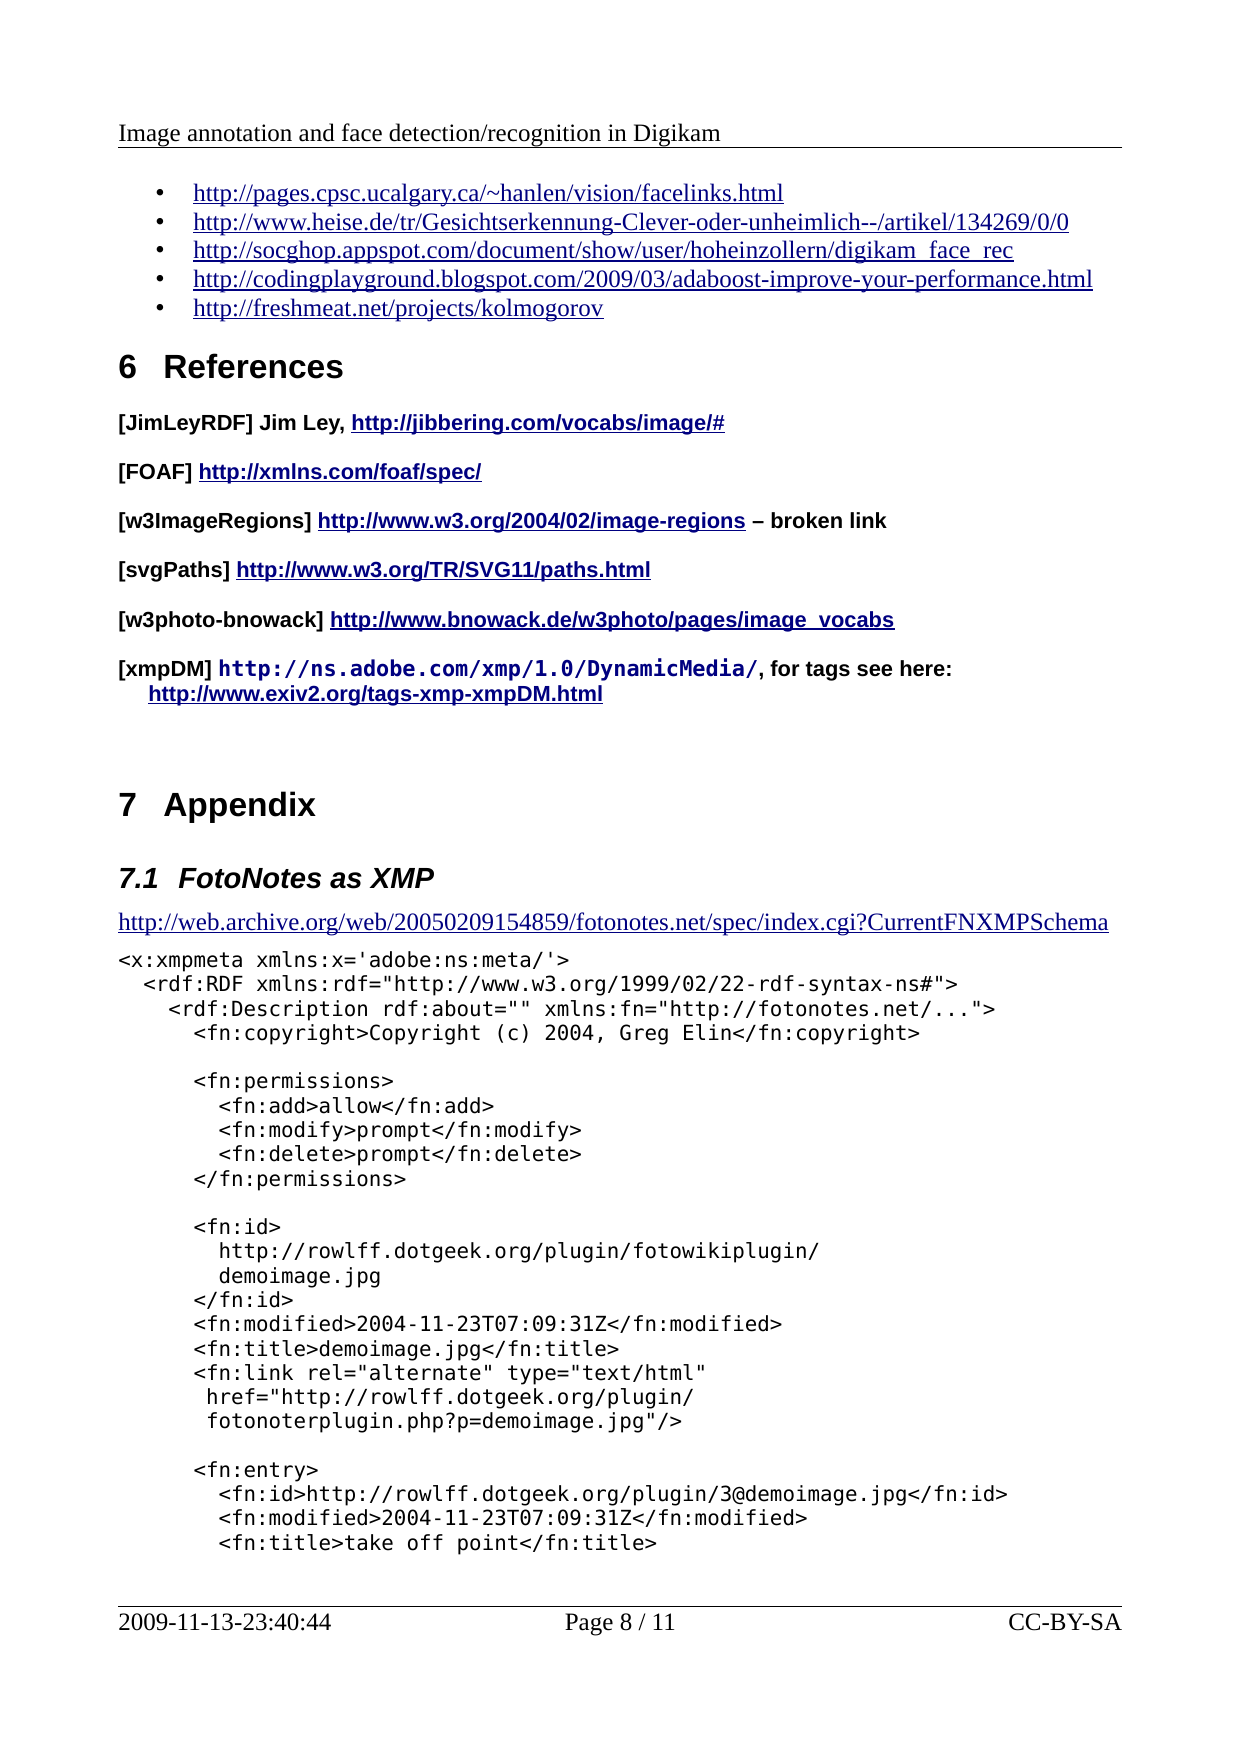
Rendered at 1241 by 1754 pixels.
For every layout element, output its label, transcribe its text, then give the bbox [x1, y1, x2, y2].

text fotonoterplugin.php?p=demoimage.jpg"/> [118, 1409, 1122, 1434]
text <rdf:RDF xmlns:rdf="http://www.w3.org/1999/02/22-rdf-syntax-ns#"> [118, 972, 1122, 997]
text <fn:title>demoimage.jpg</fn:title> [118, 1337, 1122, 1361]
text <fn:copyright>Copyright (c) 2004, Greg Elin</fn:copyright> [118, 1021, 1122, 1045]
text http://web.archive.org/web/20050209154859/fotonotes.net/spec/index.cgi?CurrentFNXMPSchema [118, 907, 1122, 936]
text <x:xmpmeta xmlns:x='adobe:ns:meta/'> [118, 948, 1122, 972]
subtitle FotoNotes as XMP [118, 861, 1122, 894]
text <fn:delete>prompt</fn:delete> [118, 1142, 1122, 1167]
text <fn:add>allow</fn:add> [118, 1094, 1122, 1118]
subtitle [w3ImageRegions] http://www.w3.org/2004/02/image-regions – broken link [118, 508, 1122, 533]
text </fn:permissions> [118, 1167, 1122, 1191]
subtitle References [118, 347, 1122, 385]
list http://socghop.appspot.com/document/show/user/hoheinzollern/digikam_face_rec [156, 235, 1122, 264]
subtitle [FOAF] http://xmlns.com/foaf/spec/ [118, 459, 1122, 484]
text <fn:modified>2004-11-23T07:09:31Z</fn:modified> [118, 1312, 1122, 1337]
text <fn:id>http://rowlff.dotgeek.org/plugin/3@demoimage.jpg</fn:id> [118, 1482, 1122, 1506]
text <fn:link rel="alternate" type="text/html" [118, 1361, 1122, 1385]
list http://www.heise.de/tr/Gesichtserkennung-Clever-oder-unheimlich--/artikel/134269/0/0 [156, 207, 1122, 235]
subtitle [w3photo-bnowack] http://www.bnowack.de/w3photo/pages/image_vocabs [118, 606, 1122, 632]
text <fn:title>take off point</fn:title> [118, 1531, 1122, 1555]
text demoimage.jpg [118, 1264, 1122, 1288]
text <fn:entry> [118, 1458, 1122, 1482]
text http://rowlff.dotgeek.org/plugin/fotowikiplugin/ [118, 1239, 1122, 1264]
text <rdf:Description rdf:about="" xmlns:fn="http://fotonotes.net/..."> [118, 997, 1122, 1021]
text <fn:modified>2004-11-23T07:09:31Z</fn:modified> [118, 1506, 1122, 1531]
text <fn:permissions> [118, 1069, 1122, 1094]
text <fn:id> [118, 1215, 1122, 1239]
list http://freshmeat.net/projects/kolmogorov [156, 293, 1122, 322]
text href="http://rowlff.dotgeek.org/plugin/ [118, 1385, 1122, 1409]
subtitle [svgPaths] http://www.w3.org/TR/SVG11/paths.html [118, 557, 1122, 582]
list http://pages.cpsc.ucalgary.ca/~hanlen/vision/facelinks.html [156, 178, 1122, 207]
subtitle [xmpDM] http://ns.adobe.com/xmp/1.0/DynamicMedia/, for tags see here: http://www.exiv2.org/tags-xmp-xmpDM.html [118, 656, 1122, 707]
subtitle Appendix [118, 785, 1122, 823]
text <fn:modify>prompt</fn:modify> [118, 1118, 1122, 1142]
list http://codingplayground.blogspot.com/2009/03/adaboost-improve-your-performance.html [156, 264, 1122, 293]
subtitle [JimLeyRDF] Jim Ley, http://jibbering.com/vocabs/image/# [118, 410, 1122, 435]
text </fn:id> [118, 1288, 1122, 1312]
